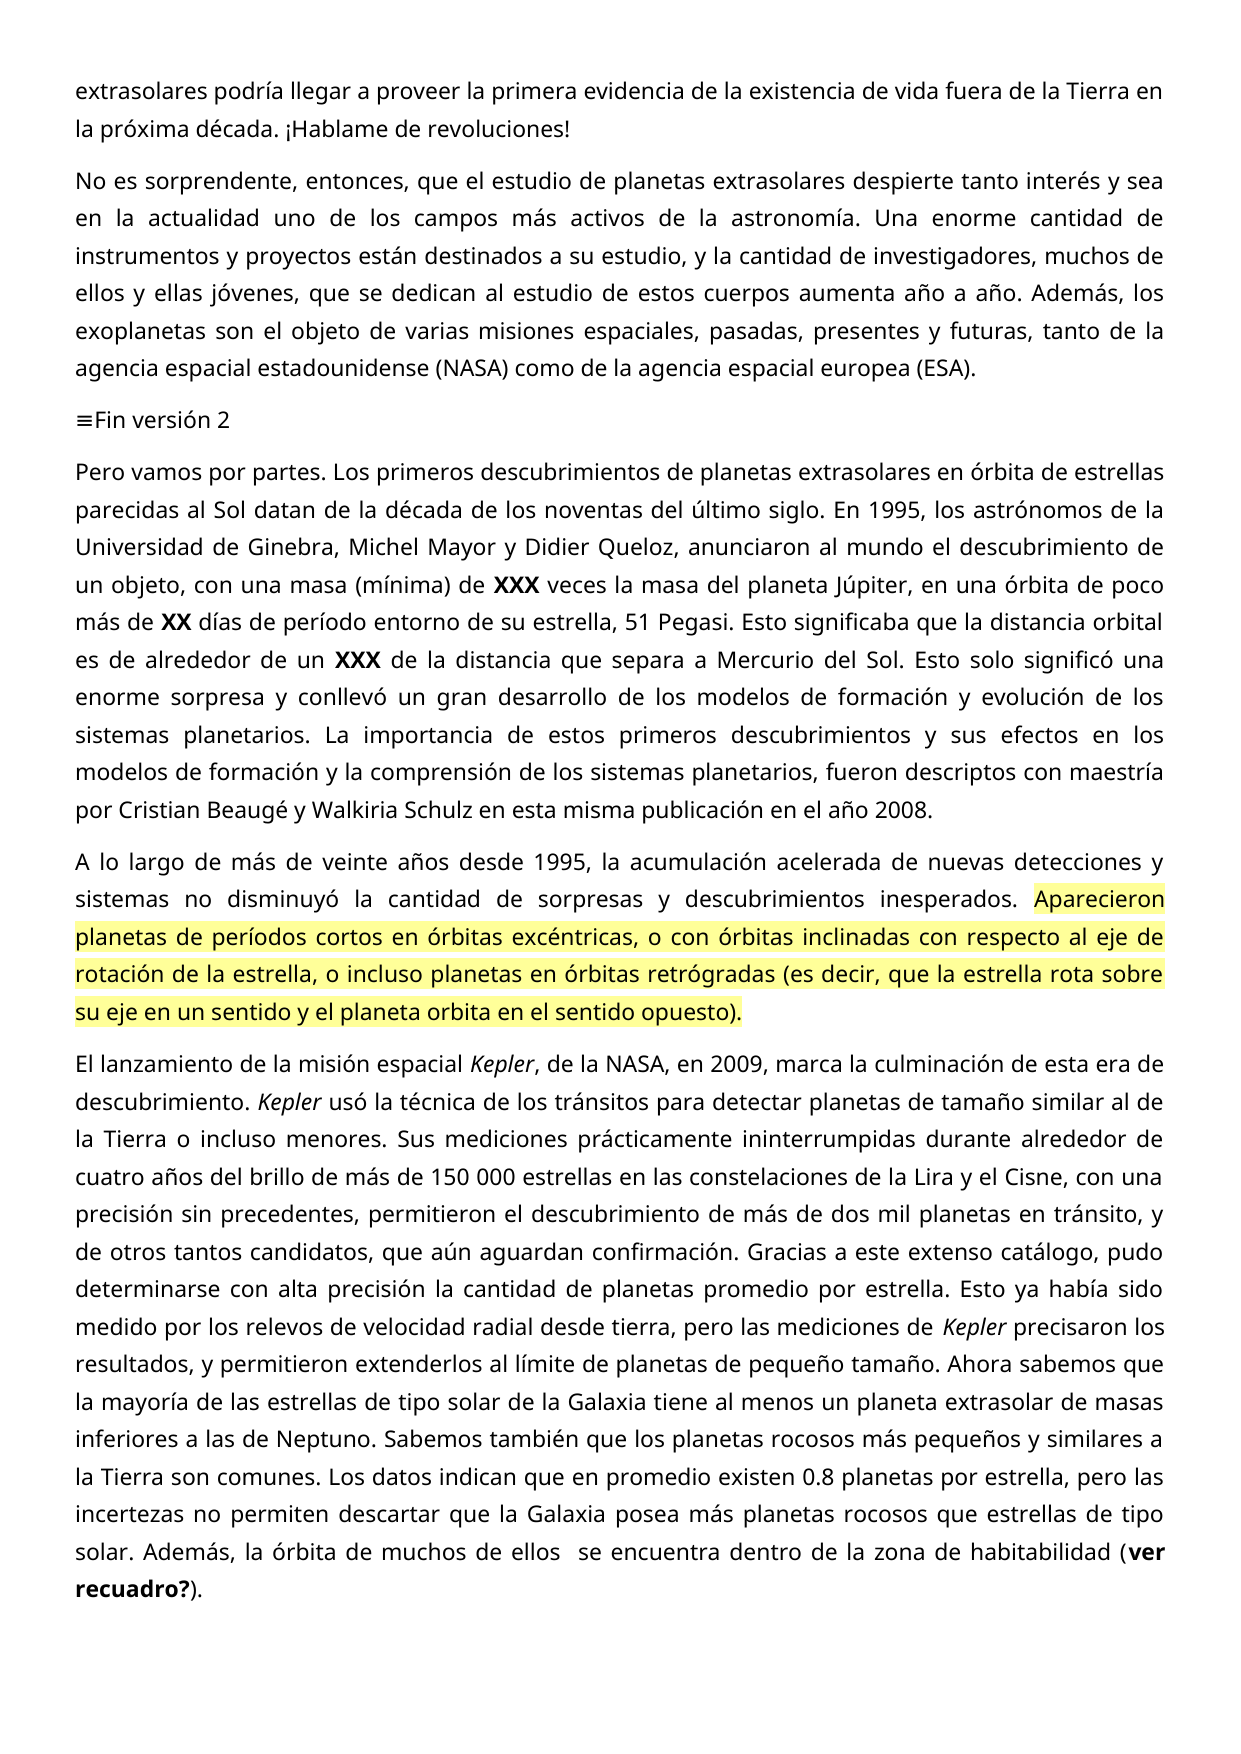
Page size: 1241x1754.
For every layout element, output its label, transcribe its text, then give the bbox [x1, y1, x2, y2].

text ≡Fin versión 2 [75, 404, 1165, 435]
text A lo largo de más de veinte años desde 1995, la acumulación acelerada de nuevas detecciones y sistemas no disminuyó la cantidad de sorpresas y descubrimientos inesperados. Aparecieron planetas de períodos cortos en órbitas excéntricas, o con órbitas inclinadas con respecto al eje de rotación de la estrella, o incluso planetas en órbitas retrógradas (es decir, que la estrella rota sobre su eje en un sentido y el planeta orbita en el sentido opuesto). [75, 846, 1165, 1027]
text extrasolares podría llegar a proveer la primera evidencia de la existencia de vida fuera de la Tierra en la próxima década. ¡Hablame de revoluciones! [75, 75, 1165, 144]
text El lanzamiento de la misión espacial Kepler, de la NASA, en 2009, marca la culminación de esta era de descubrimiento. Kepler usó la técnica de los tránsitos para detectar planetas de tamaño similar al de la Tierra o incluso menores. Sus mediciones prácticamente ininterrumpidas durante alrededor de cuatro años del brillo de más de 150 000 estrellas en las constelaciones de la Lira y el Cisne, con una precisión sin precedentes, permitieron el descubrimiento de más de dos mil planetas en tránsito, y de otros tantos candidatos, que aún aguardan confirmación. Gracias a este extenso catálogo, pudo determinarse con alta precisión la cantidad de planetas promedio por estrella. Esto ya había sido medido por los relevos de velocidad radial desde tierra, pero las mediciones de Kepler precisaron los resultados, y permitieron extenderlos al límite de planetas de pequeño tamaño. Ahora sabemos que la mayoría de las estrellas de tipo solar de la Galaxia tiene al menos un planeta extrasolar de masas inferiores a las de Neptuno. Sabemos también que los planetas rocosos más pequeños y similares a la Tierra son comunes. Los datos indican que en promedio existen 0.8 planetas por estrella, pero las incertezas no permiten descartar que la Galaxia posea más planetas rocosos que estrellas de tipo solar. Además, la órbita de muchos de ellos se encuentra dentro de la zona de habitabilidad (ver recuadro?). [75, 1048, 1165, 1604]
text No es sorprendente, entonces, que el estudio de planetas extrasolares despierte tanto interés y sea en la actualidad uno de los campos más activos de la astronomía. Una enorme cantidad de instrumentos y proyectos están destinados a su estudio, y la cantidad de investigadores, muchos de ellos y ellas jóvenes, que se dedican al estudio de estos cuerpos aumenta año a año. Además, los exoplanetas son el objeto de varias misiones espaciales, pasadas, presentes y futuras, tanto de la agencia espacial estadounidense (NASA) como de la agencia espacial europea (ESA). [75, 164, 1165, 383]
text Pero vamos por partes. Los primeros descubrimientos de planetas extrasolares en órbita de estrellas parecidas al Sol datan de la década de los noventas del último siglo. En 1995, los astrónomos de la Universidad de Ginebra, Michel Mayor y Didier Queloz, anunciaron al mundo el descubrimiento de un objeto, con una masa (mínima) de XXX veces la masa del planeta Júpiter, en una órbita de poco más de XX días de período entorno de su estrella, 51 Pegasi. Esto significaba que la distancia orbital es de alrededor de un XXX de la distancia que separa a Mercurio del Sol. Esto solo significó una enorme sorpresa y conllevó un gran desarrollo de los modelos de formación y evolución de los sistemas planetarios. La importancia de estos primeros descubrimientos y sus efectos en los modelos de formación y la comprensión de los sistemas planetarios, fueron descriptos con maestría por Cristian Beaugé y Walkiria Schulz en esta misma publicación en el año 2008. [75, 456, 1165, 825]
